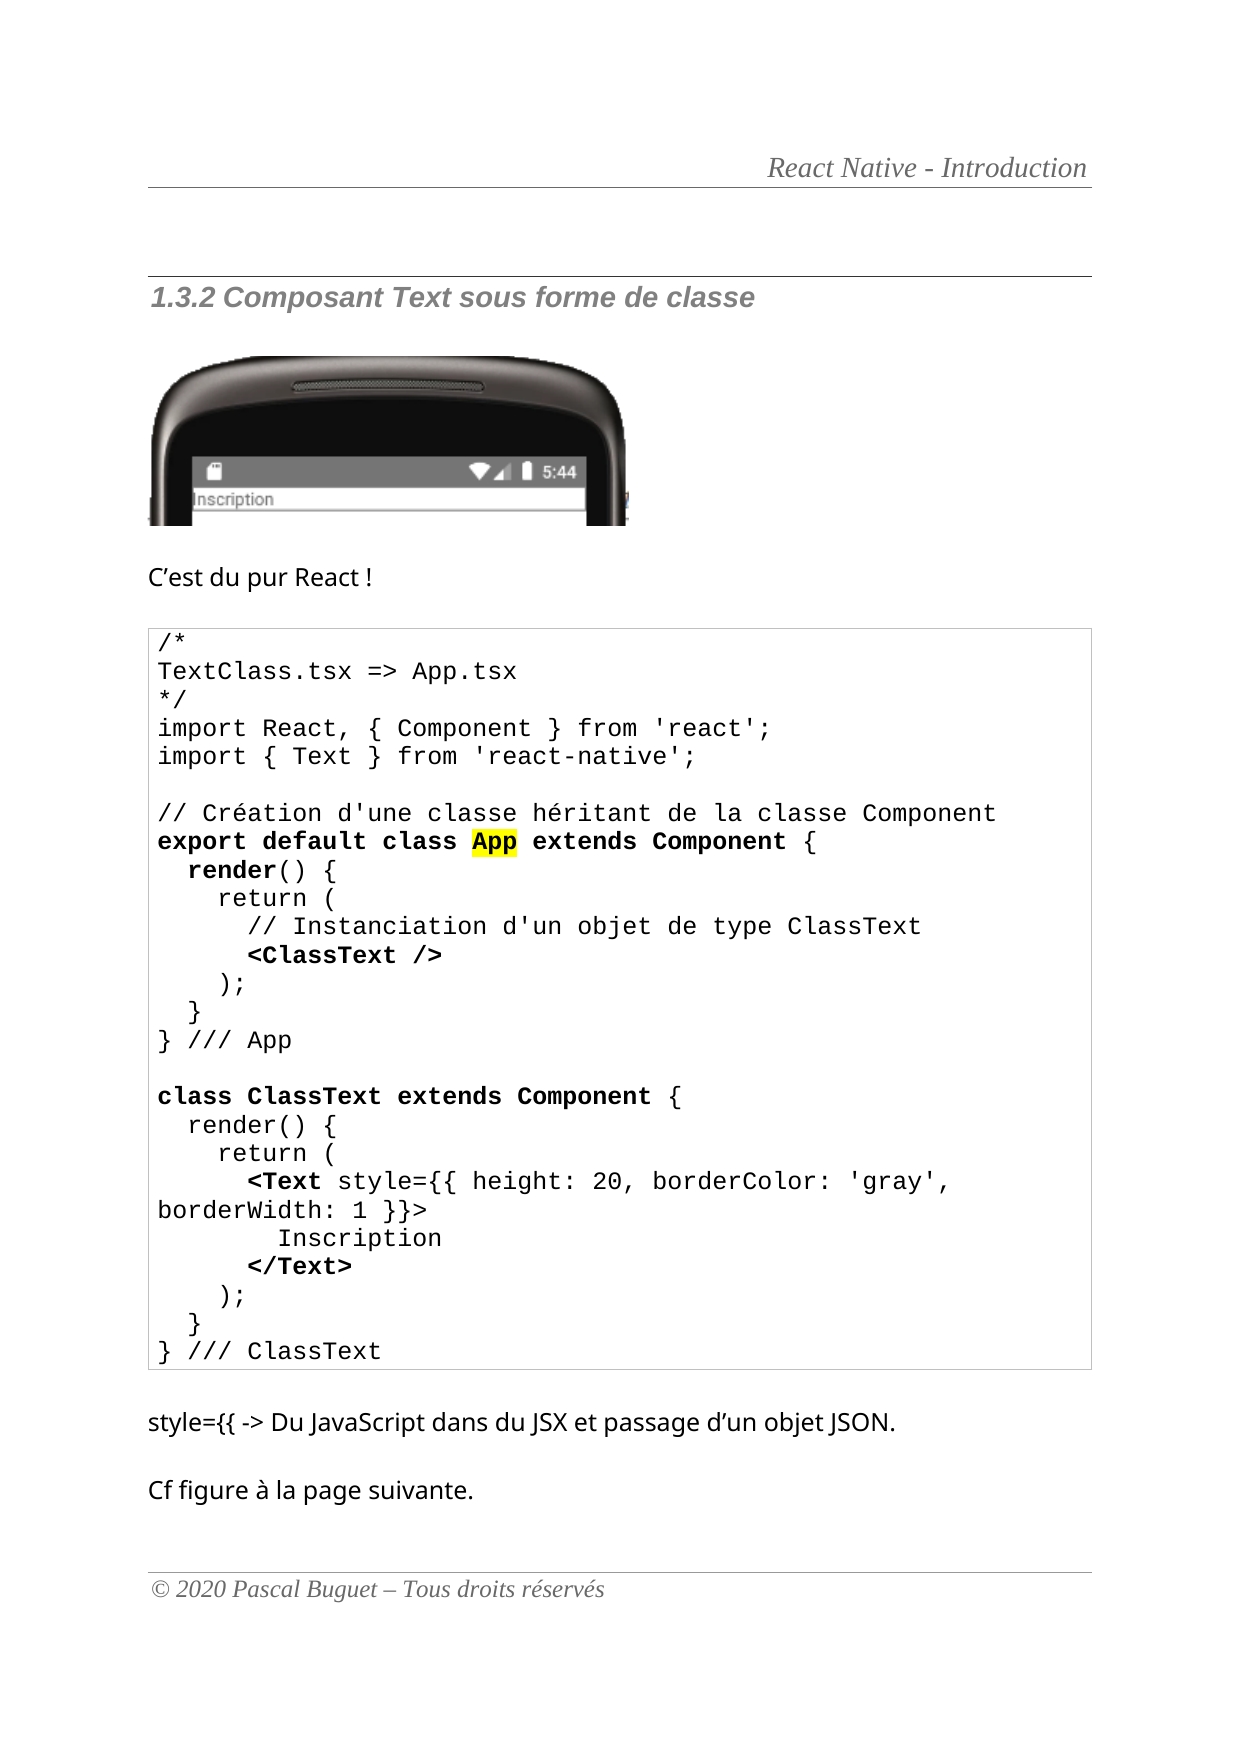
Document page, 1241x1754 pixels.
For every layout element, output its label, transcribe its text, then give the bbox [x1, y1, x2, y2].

text } [149, 1307, 1091, 1336]
text style={{ -> Du JavaScript dans du JSX et passage d’un objet JSON. [148, 1404, 1092, 1438]
text return ( [149, 1137, 1091, 1166]
text ); [149, 1279, 1091, 1307]
text import React, { Component } from 'react'; [149, 712, 1091, 741]
text return ( [149, 882, 1091, 911]
text </Text> [149, 1251, 1091, 1279]
text C’est du pur React ! [148, 559, 1092, 593]
text render() { [149, 854, 1091, 882]
picture [147, 356, 629, 526]
text export default class App extends Component { [149, 826, 1091, 854]
text // Création d'une classe héritant de la classe Component [149, 797, 1091, 826]
text TextClass.tsx => App.tsx [149, 656, 1091, 684]
text // Instanciation d'un objet de type ClassText [149, 911, 1091, 939]
text } [149, 996, 1091, 1024]
text Inscription [149, 1222, 1091, 1251]
text */ [149, 684, 1091, 712]
text } /// ClassText [149, 1336, 1091, 1369]
text /* [149, 629, 1091, 656]
text } /// App [149, 1024, 1091, 1056]
text render() { [149, 1109, 1091, 1137]
text <ClassText /> [149, 939, 1091, 967]
text ); [149, 967, 1091, 996]
text Cf figure à la page suivante. [148, 1472, 1092, 1507]
text <Text style={{ height: 20, borderColor: 'gray', borderWidth: 1 }}> [149, 1166, 1091, 1222]
subtitle Composant Text sous forme de classe [148, 277, 1092, 316]
text import { Text } from 'react-native'; [149, 741, 1091, 772]
text class ClassText extends Component { [149, 1081, 1091, 1109]
